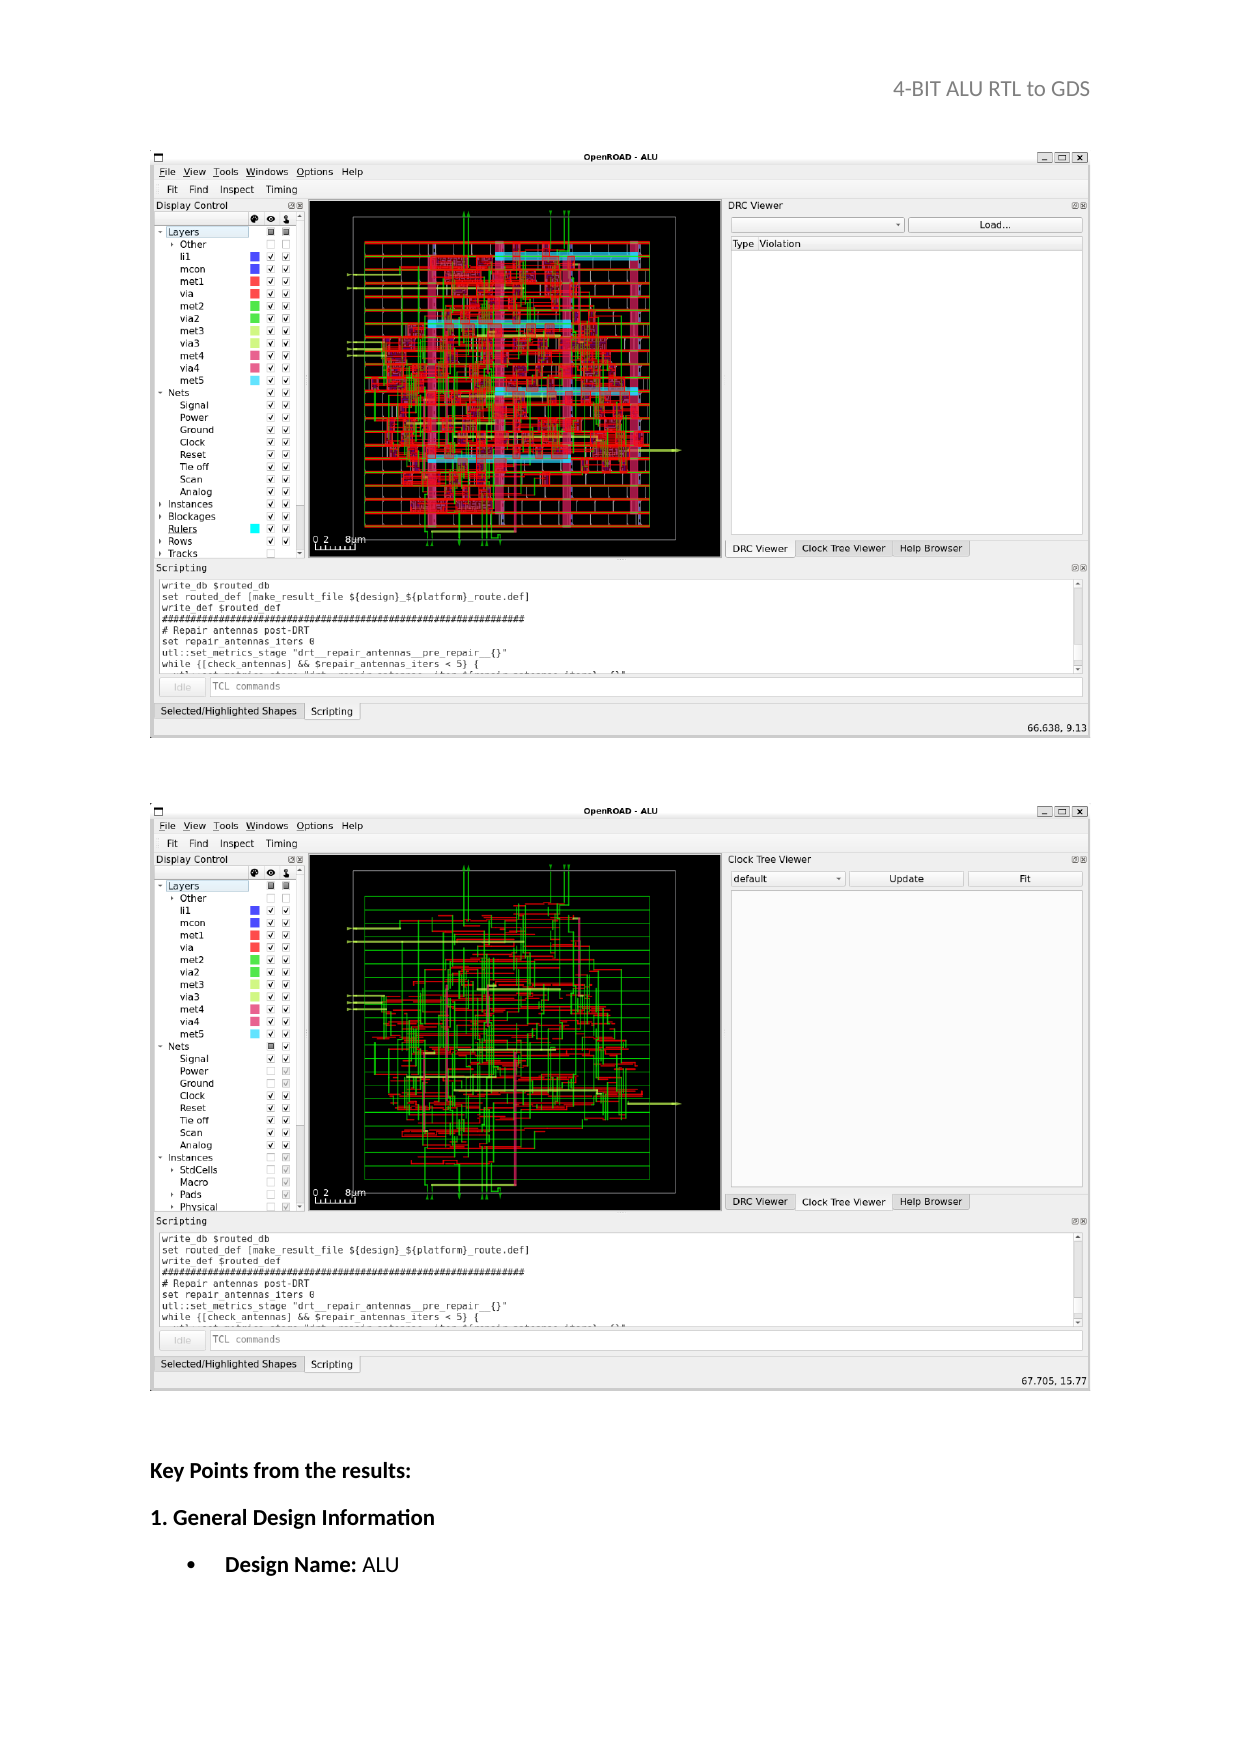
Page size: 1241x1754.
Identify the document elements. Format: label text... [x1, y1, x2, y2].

picture [150, 803, 1091, 1391]
picture [150, 150, 1091, 738]
list Design Name: ALU [187, 1550, 1090, 1578]
text 1. General Design Information [150, 1503, 1090, 1532]
text Key Points from the results: [150, 1457, 1090, 1485]
